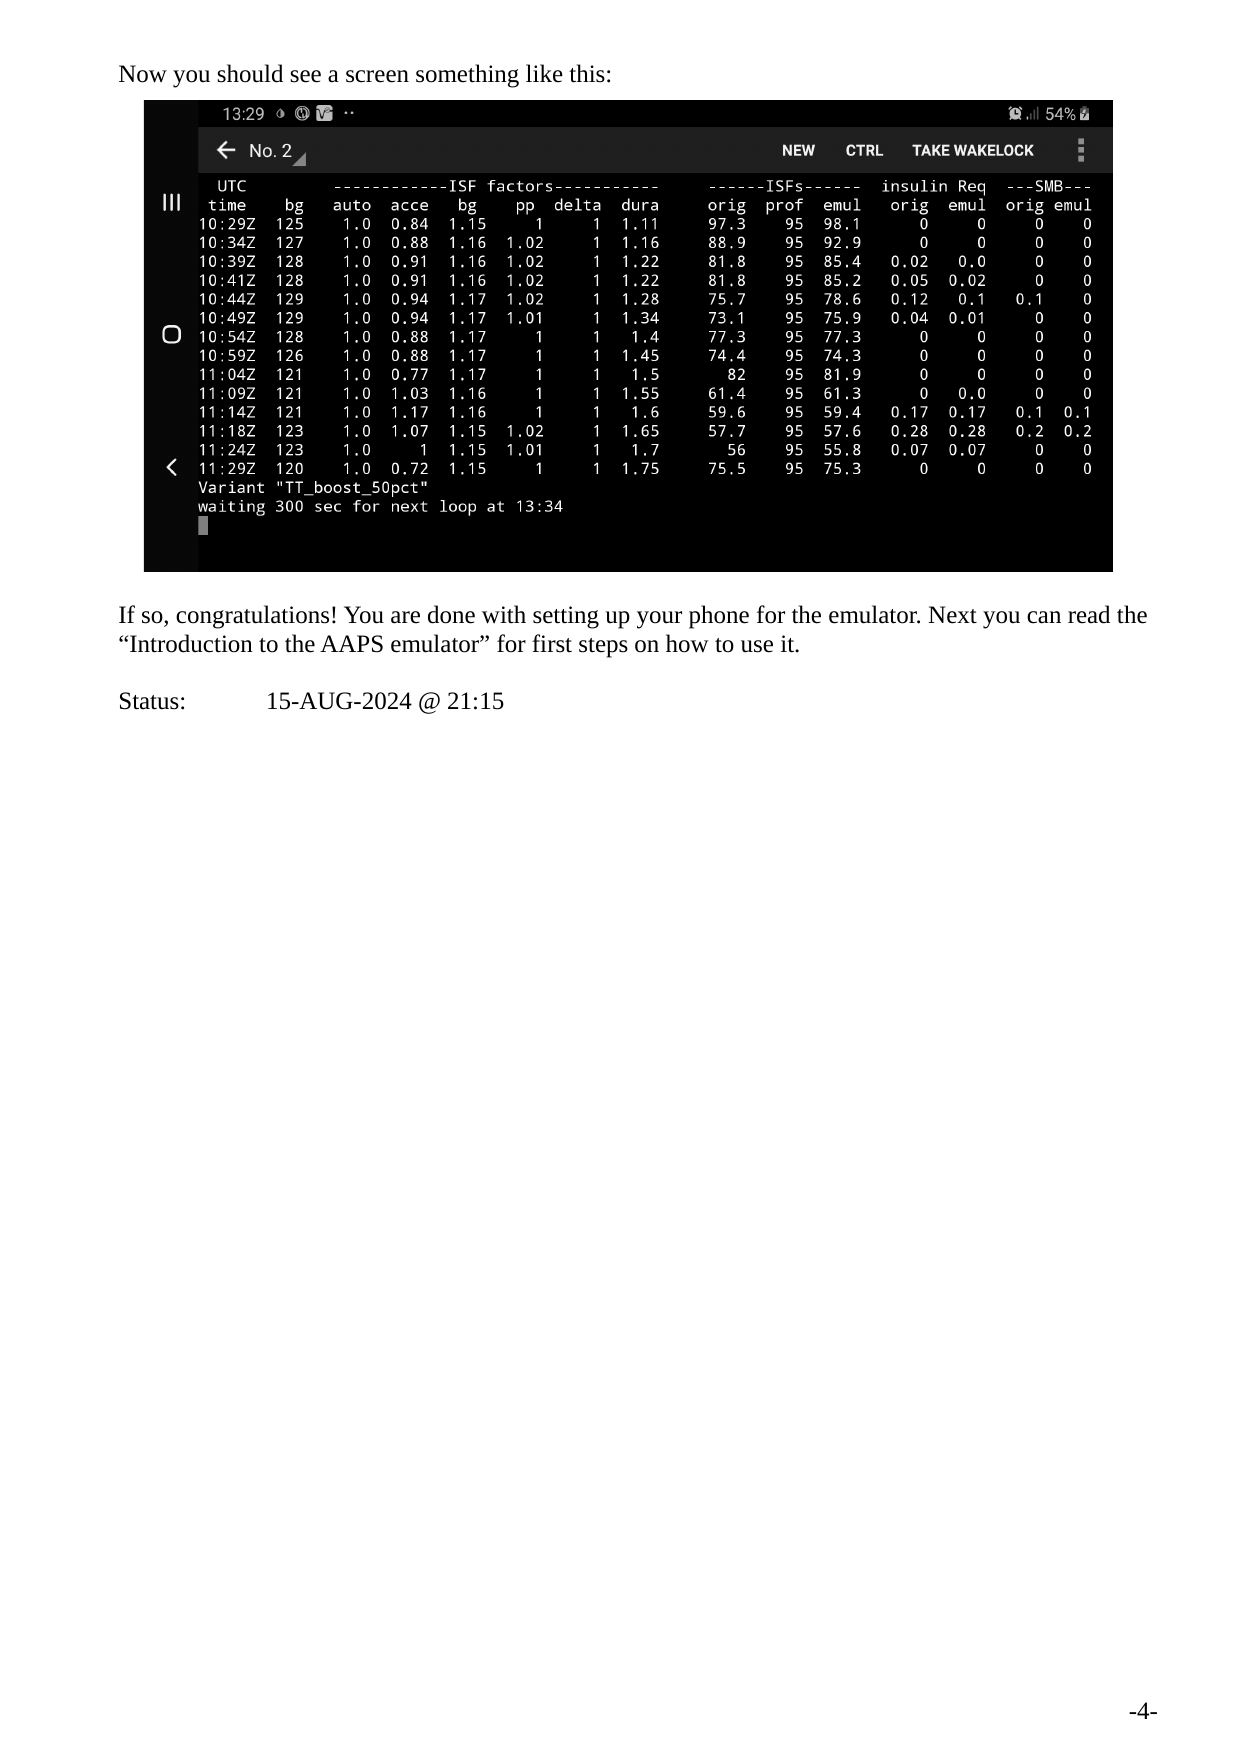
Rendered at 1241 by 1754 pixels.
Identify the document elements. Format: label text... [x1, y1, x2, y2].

text Status: 15-AUG-2024 @ 21:15 [118, 686, 1157, 715]
text If so, congratulations! You are done with setting up your phone for the emulator. Next you can read the “Introduction to the AAPS emulator” for first steps on how to use it. [118, 600, 1157, 657]
text Now you should see a screen something like this: [118, 59, 1157, 88]
picture [143, 100, 1113, 572]
